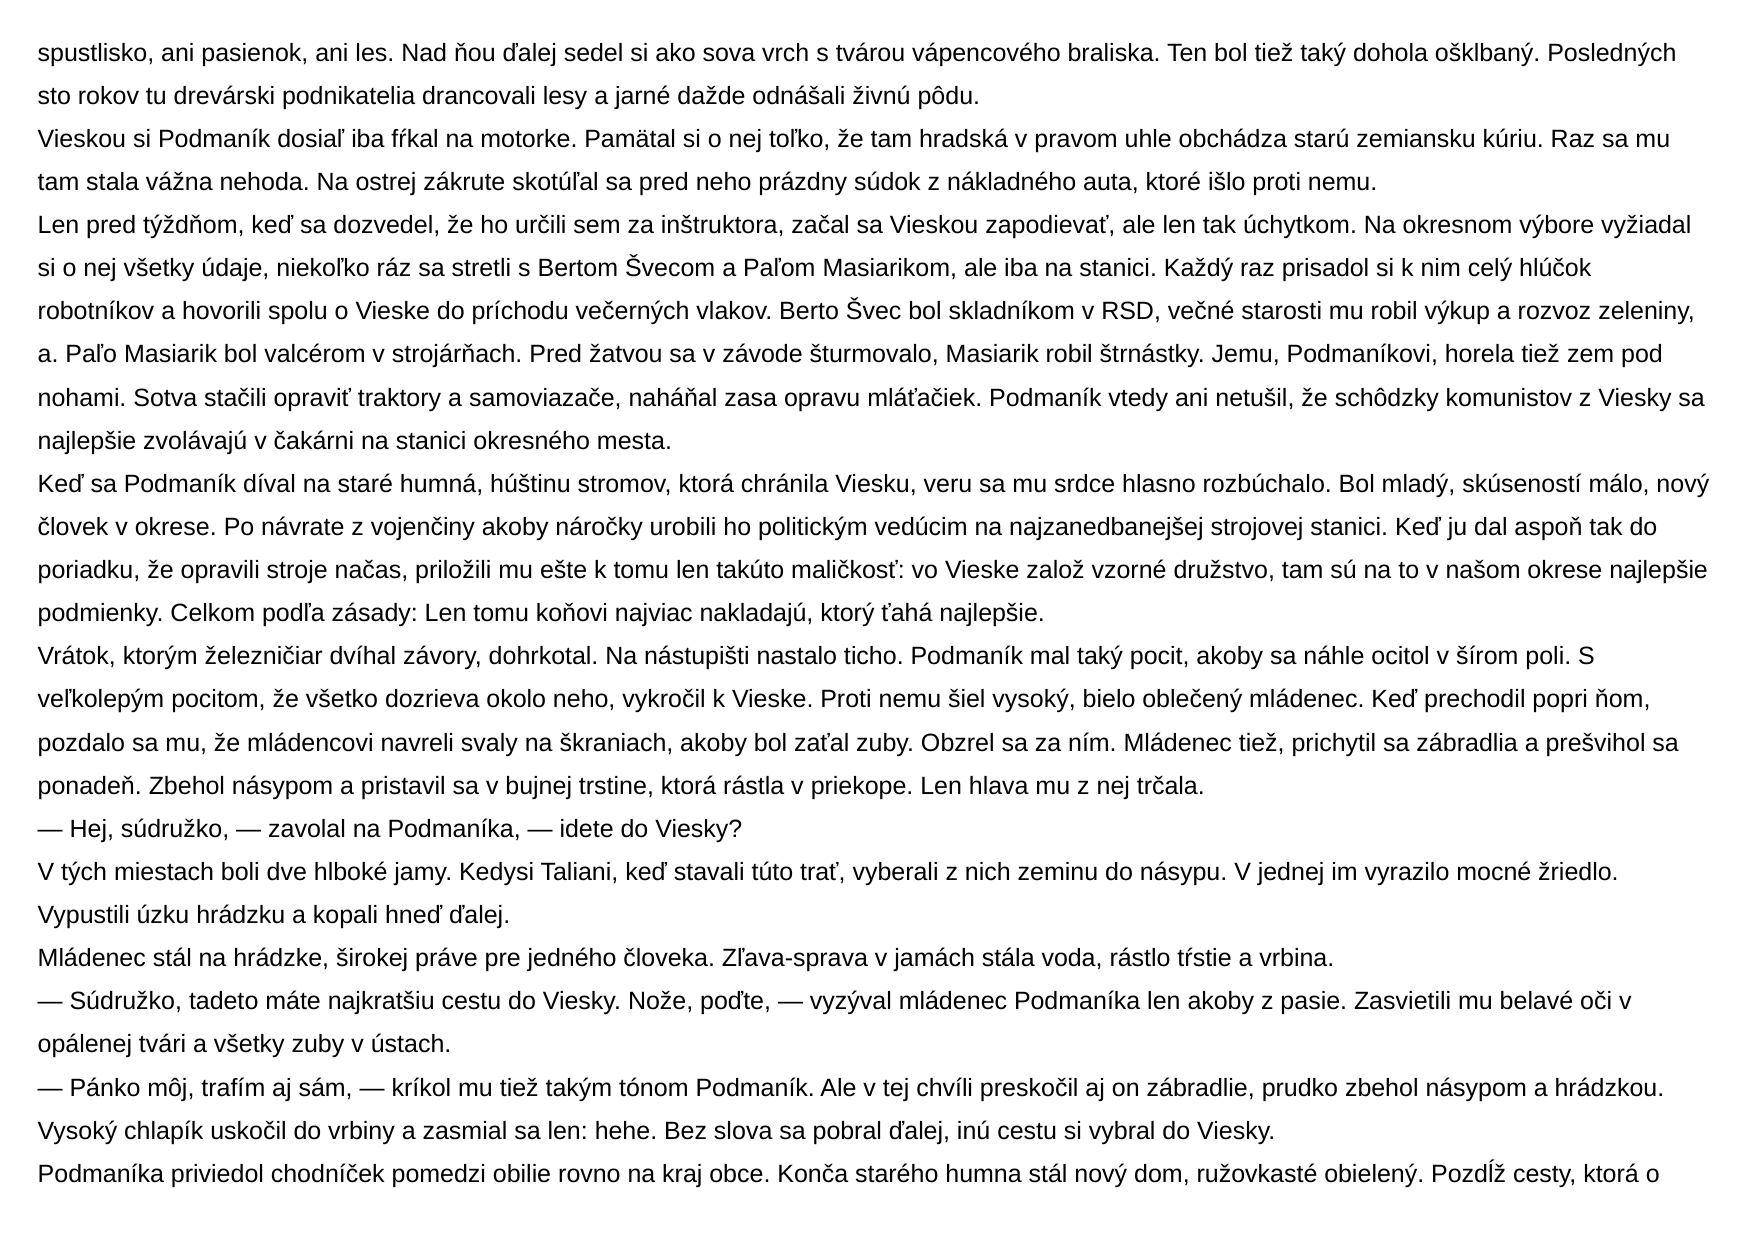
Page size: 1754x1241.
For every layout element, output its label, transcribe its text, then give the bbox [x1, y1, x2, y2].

text spustlisko, ani pasienok, ani les. Nad ňou ďalej sedel si ako sova vrch s tvárou vápencového braliska. Ten bol tiež taký dohola ošklbaný. Posledných sto rokov tu drevárski podnikatelia drancovali lesy a jarné dažde odnášali živnú pôdu. [37, 37, 1716, 109]
text Len pred týždňom, keď sa dozvedel, že ho určili sem za inštruktora, začal sa Vieskou zapodievať, ale len tak úchytkom. Na okresnom výbore vyžiadal si o nej všetky údaje, niekoľko ráz sa stretli s Bertom Švecom a Paľom Masiarikom, ale iba na stanici. Každý raz prisadol si k nim celý hlúčok robotníkov a hovorili spolu o Vieske do príchodu večerných vlakov. Berto Švec bol skladníkom v RSD, večné starosti mu robil výkup a rozvoz zeleniny, a. Paľo Masiarik bol valcérom v strojárňach. Pred žatvou sa v závode šturmovalo, Masiarik robil štrnástky. Jemu, Podmaníkovi, horela tiež zem pod nohami. Sotva stačili opraviť traktory a samoviazače, naháňal zasa opravu mláťačiek. Podmaník vtedy ani netušil, že schôdzky komunistov z Viesky sa najlepšie zvolávajú v čakárni na stanici okresného mesta. [37, 210, 1716, 454]
text — Súdružko, tadeto máte najkratšiu cestu do Viesky. Nože, poďte, — vyzýval mládenec Podmaníka len akoby z pasie. Zasvietili mu belavé oči v opálenej tvári a všetky zuby v ústach. [37, 986, 1716, 1058]
text Vieskou si Podmaník dosiaľ iba fŕkal na motorke. Pamätal si o nej toľko, že tam hradská v pravom uhle obchádza starú zemiansku kúriu. Raz sa mu tam stala vážna nehoda. Na ostrej zákrute skotúľal sa pred neho prázdny súdok z nákladného auta, ktoré išlo proti nemu. [37, 124, 1716, 196]
text — Pánko môj, trafím aj sám, — kríkol mu tiež takým tónom Podmaník. Ale v tej chvíli preskočil aj on zábradlie, prudko zbehol násypom a hrádzkou. Vysoký chlapík uskočil do vrbiny a zasmial sa len: hehe. Bez slova sa pobral ďalej, inú cestu si vybral do Viesky. [37, 1072, 1716, 1144]
text V tých miestach boli dve hlboké jamy. Kedysi Taliani, keď stavali túto trať, vyberali z nich zeminu do násypu. V jednej im vyrazilo mocné žriedlo. Vypustili úzku hrádzku a kopali hneď ďalej. [37, 857, 1716, 929]
text Mládenec stál na hrádzke, širokej práve pre jedného človeka. Zľava-sprava v jamách stála voda, rástlo tŕstie a vrbina. [37, 943, 1716, 972]
text — Hej, súdružko, — zavolal na Podmaníka, — idete do Viesky? [37, 814, 1716, 842]
text Podmaníka priviedol chodníček pomedzi obilie rovno na kraj obce. Konča starého humna stál nový dom, ružovkasté obielený. Pozdĺž cesty, ktorá o [37, 1159, 1716, 1187]
text Vrátok, ktorým železničiar dvíhal závory, dohrkotal. Na nástupišti nastalo ticho. Podmaník mal taký pocit, akoby sa náhle ocitol v šírom poli. S veľkolepým pocitom, že všetko dozrieva okolo neho, vykročil k Vieske. Proti nemu šiel vysoký, bielo oblečený mládenec. Keď prechodil popri ňom, pozdalo sa mu, že mládencovi navreli svaly na škraniach, akoby bol zaťal zuby. Obzrel sa za ním. Mládenec tiež, prichytil sa zábradlia a prešvihol sa ponadeň. Zbehol násypom a pristavil sa v bujnej trstine, ktorá rástla v priekope. Len hlava mu z nej trčala. [37, 641, 1716, 799]
text Keď sa Podmaník díval na staré humná, húštinu stromov, ktorá chránila Viesku, veru sa mu srdce hlasno rozbúchalo. Bol mladý, skúseností málo, nový človek v okrese. Po návrate z vojenčiny akoby náročky urobili ho politickým vedúcim na najzanedbanejšej strojovej stanici. Keď ju dal aspoň tak do poriadku, že opravili stroje načas, priložili mu ešte k tomu len takúto maličkosť: vo Vieske založ vzorné družstvo, tam sú na to v našom okrese najlepšie podmienky. Celkom podľa zásady: Len tomu koňovi najviac nakladajú, ktorý ťahá najlepšie. [37, 469, 1716, 627]
